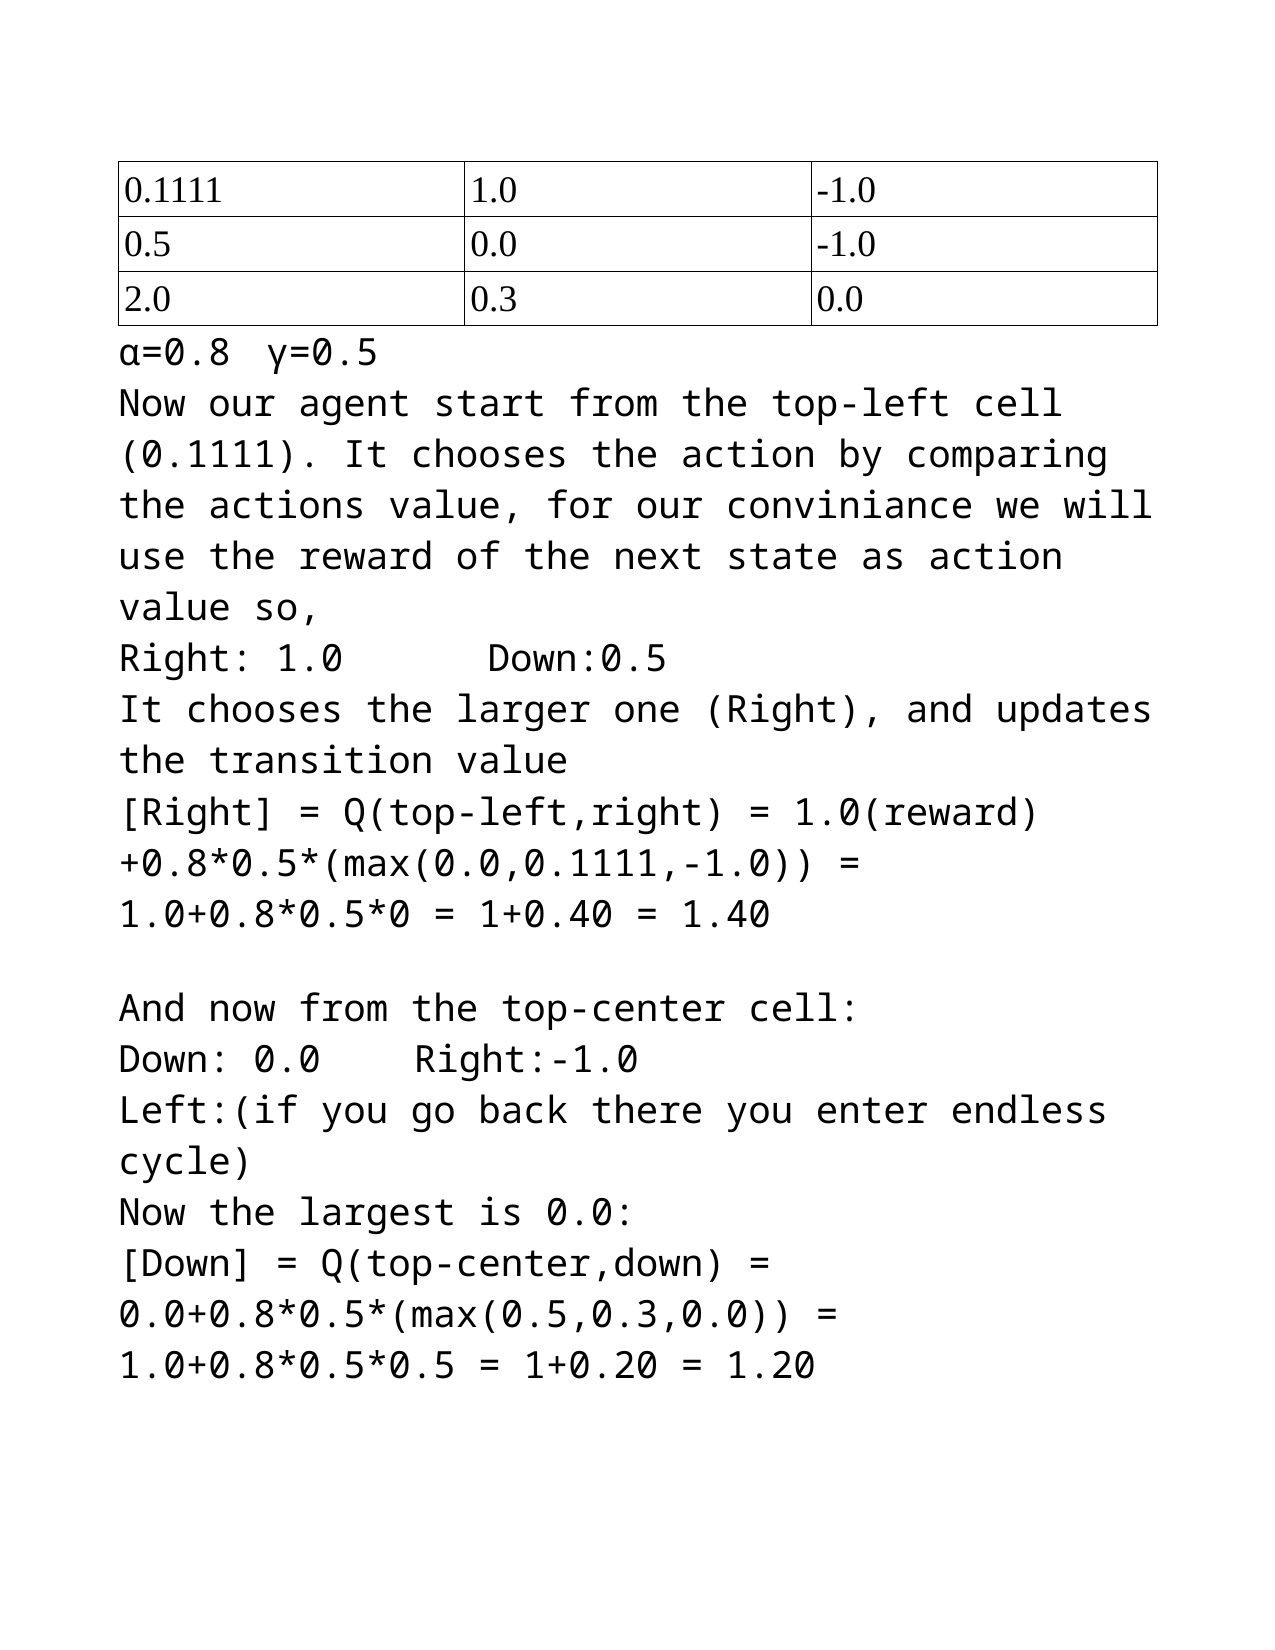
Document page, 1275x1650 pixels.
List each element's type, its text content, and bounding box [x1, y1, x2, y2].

table_header 0.1111 [119, 162, 464, 216]
text Right: 1.0 Down:0.5 [118, 632, 1157, 683]
table_cell 2.0 [119, 272, 464, 325]
text Now our agent start from the top-left cell (0.1111). It chooses the action by comparing the actions value, for our conviniance we will use the reward of the next state as action value so, [118, 376, 1157, 632]
table_cell 0.5 [119, 217, 464, 271]
text Left:(if you go back there you enter endless cycle) [118, 1083, 1157, 1185]
text It chooses the larger one (Right), and updates the transition value [118, 683, 1157, 785]
text And now from the top-center cell: [118, 981, 1157, 1032]
table_cell 0.0 [465, 217, 811, 271]
table_header 1.0 [465, 162, 811, 216]
table_header -1.0 [812, 162, 1157, 216]
text [Down] = Q(top-center,down) = 0.0+0.8*0.5*(max(0.5,0.3,0.0)) = 1.0+0.8*0.5*0.5 = 1+0.20 = 1.20 [118, 1236, 1157, 1389]
text Now the largest is 0.0: [118, 1185, 1157, 1236]
table_cell 0.0 [812, 272, 1157, 325]
text Down: 0.0 Right:-1.0 [118, 1032, 1157, 1083]
text [Right] = Q(top-left,right) = 1.0(reward)+0.8*0.5*(max(0.0,0.1111,-1.0)) = 1.0+0.8*0.5*0 = 1+0.40 = 1.40 [118, 785, 1157, 938]
table_cell -1.0 [812, 217, 1157, 271]
text α=0.8 γ=0.5 [118, 326, 1157, 376]
table_cell 0.3 [465, 272, 811, 325]
